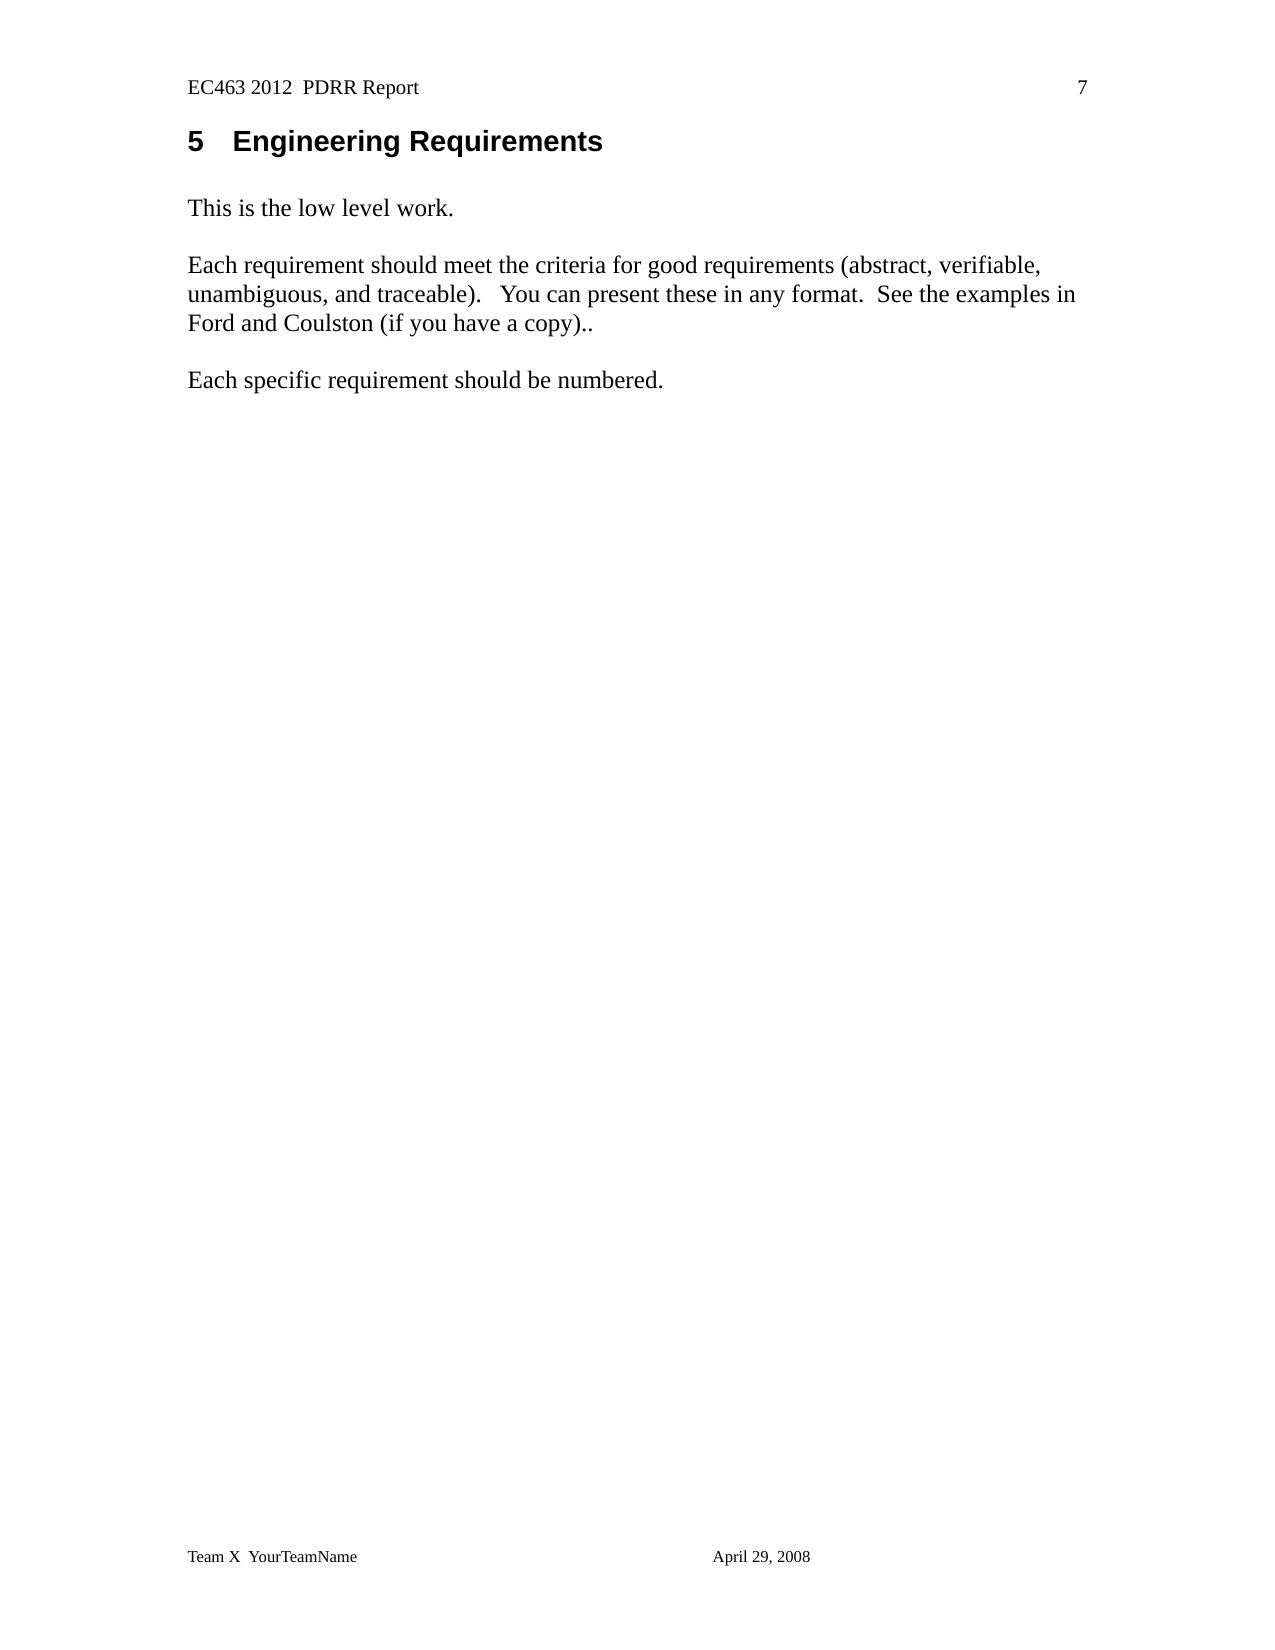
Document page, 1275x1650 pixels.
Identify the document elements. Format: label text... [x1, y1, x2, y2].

text This is the low level work. [187, 193, 1087, 221]
text Each requirement should meet the criteria for good requirements (abstract, verifiable, unambiguous, and traceable). You can present these in any format. See the examples in Ford and Coulston (if you have a copy).. [187, 250, 1087, 336]
text Each specific requirement should be numbered. [187, 365, 1087, 394]
subtitle Engineering Requirements [187, 124, 1087, 158]
